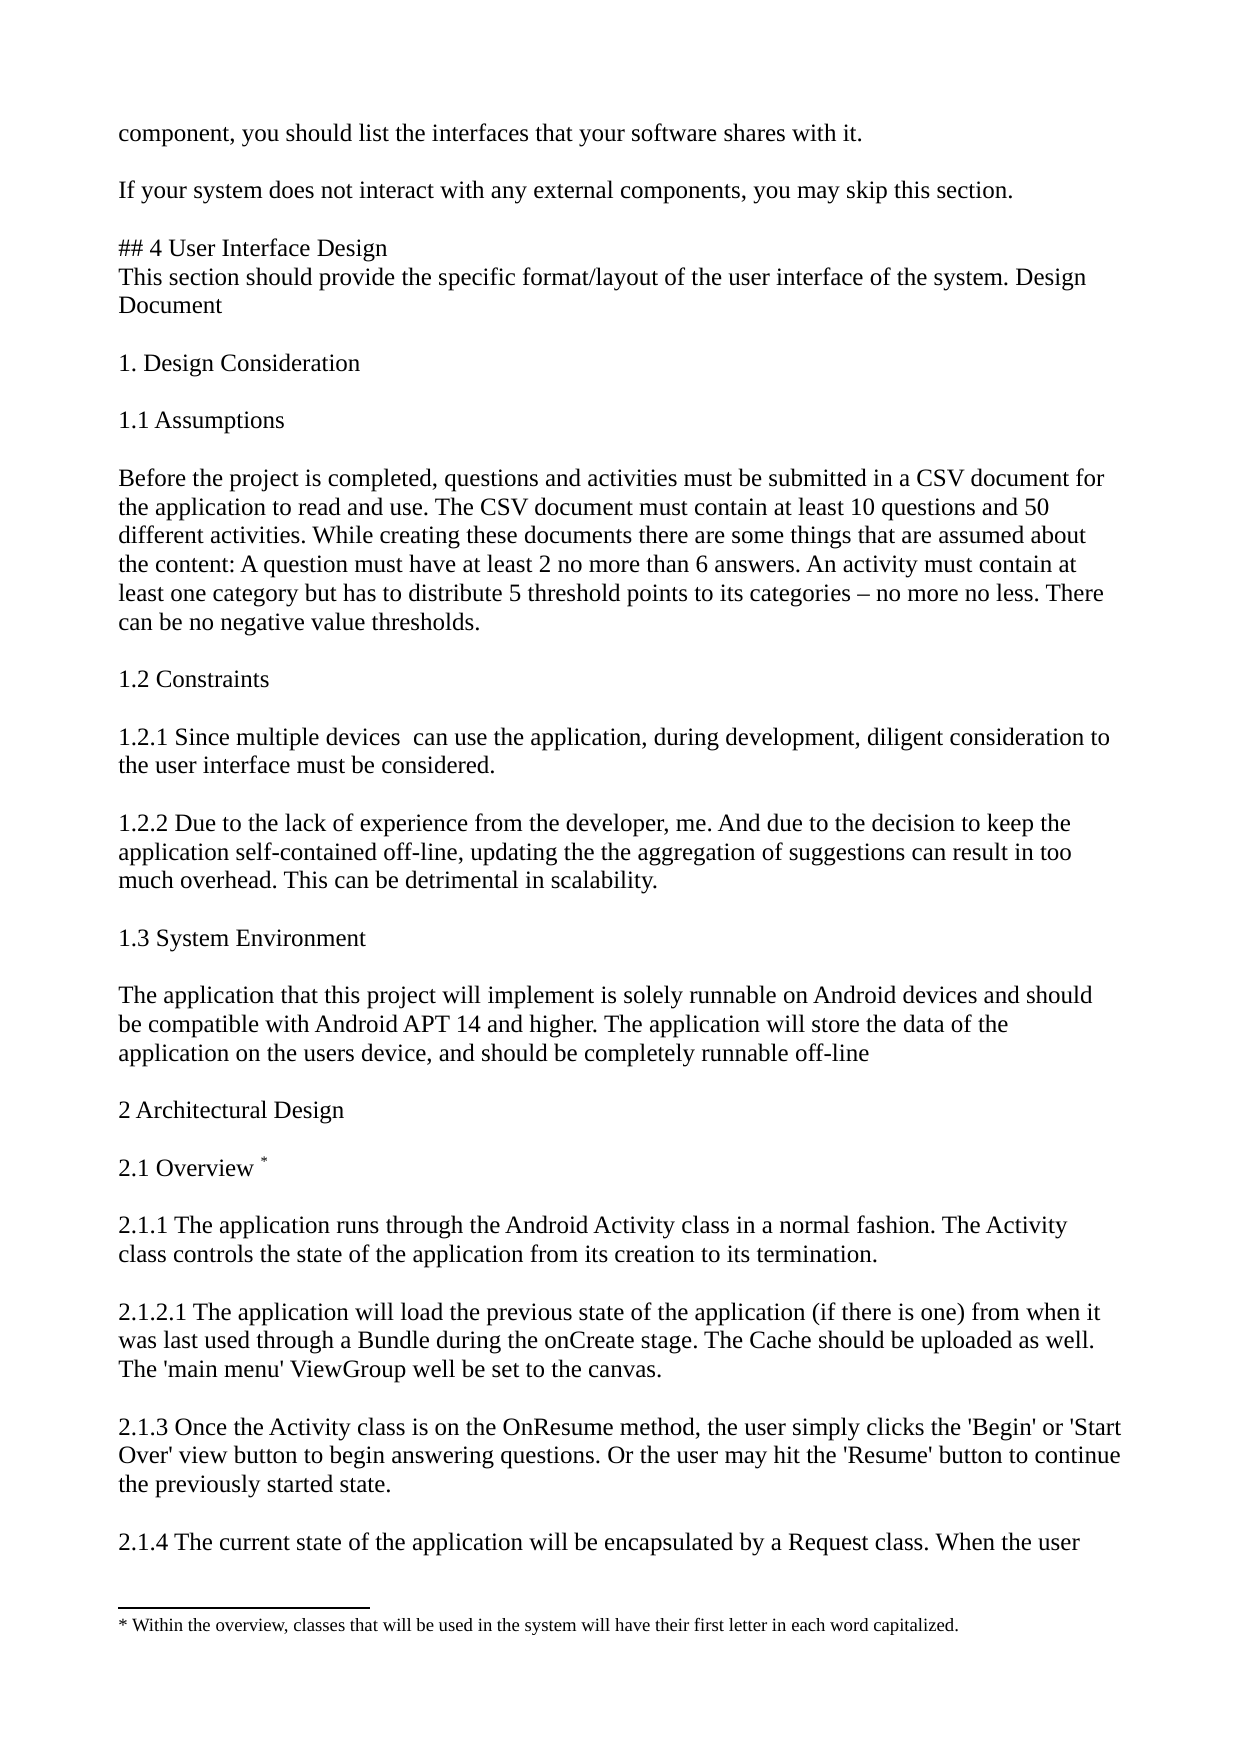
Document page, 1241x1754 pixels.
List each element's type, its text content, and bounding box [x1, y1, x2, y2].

text 2.1 Overview [118, 1153, 1122, 1182]
text 2.1.4 The current state of the application will be encapsulated by a Request class. When the user [118, 1527, 1122, 1556]
text 1.3 System Environment [118, 923, 1122, 952]
text 2 Architectural Design [118, 1096, 1122, 1124]
text ## 4 User Interface Design [118, 233, 1122, 262]
text 2.1.3 Once the Activity class is on the OnResume method, the user simply clicks the 'Begin' or 'Start Over' view button to begin answering questions. Or the user may hit the 'Resume' button to continue the previously started state. [118, 1412, 1122, 1498]
text component, you should list the interfaces that your software shares with it. [118, 118, 1122, 147]
text Before the project is completed, questions and activities must be submitted in a CSV document for the application to read and use. The CSV document must contain at least 10 questions and 50 different activities. While creating these documents there are some things that are assumed about the content: A question must have at least 2 no more than 6 answers. An activity must contain at least one category but has to distribute 5 threshold points to its categories – no more no less. There can be no negative value thresholds. [118, 463, 1122, 636]
text This section should provide the specific format/layout of the user interface of the system. Design Document [118, 262, 1122, 319]
text 1.2 Constraints [118, 664, 1122, 693]
text 1.1 Assumptions [118, 406, 1122, 434]
text If your system does not interact with any external components, you may skip this section. [118, 176, 1122, 204]
text 1.2.1 Since multiple devices can use the application, during development, diligent consideration to the user interface must be considered. [118, 722, 1122, 779]
text The application that this project will implement is solely runnable on Android devices and should be compatible with Android APT 14 and higher. The application will store the data of the application on the users device, and should be completely runnable off-line [118, 981, 1122, 1067]
text 1.2.2 Due to the lack of experience from the developer, me. And due to the decision to keep the application self-contained off-line, updating the the aggregation of suggestions can result in too much overhead. This can be detrimental in scalability. [118, 808, 1122, 894]
text 2.1.2.1 The application will load the previous state of the application (if there is one) from when it was last used through a Bundle during the onCreate stage. The Cache should be uploaded as well. The 'main menu' ViewGroup well be set to the canvas. [118, 1297, 1122, 1383]
text Within the overview, classes that will be used in the system will have their first letter in each word capitalized. [118, 1614, 1122, 1636]
text 1. Design Consideration [118, 348, 1122, 377]
text 2.1.1 The application runs through the Android Activity class in a normal fashion. The Activity class controls the state of the application from its creation to its termination. [118, 1211, 1122, 1268]
